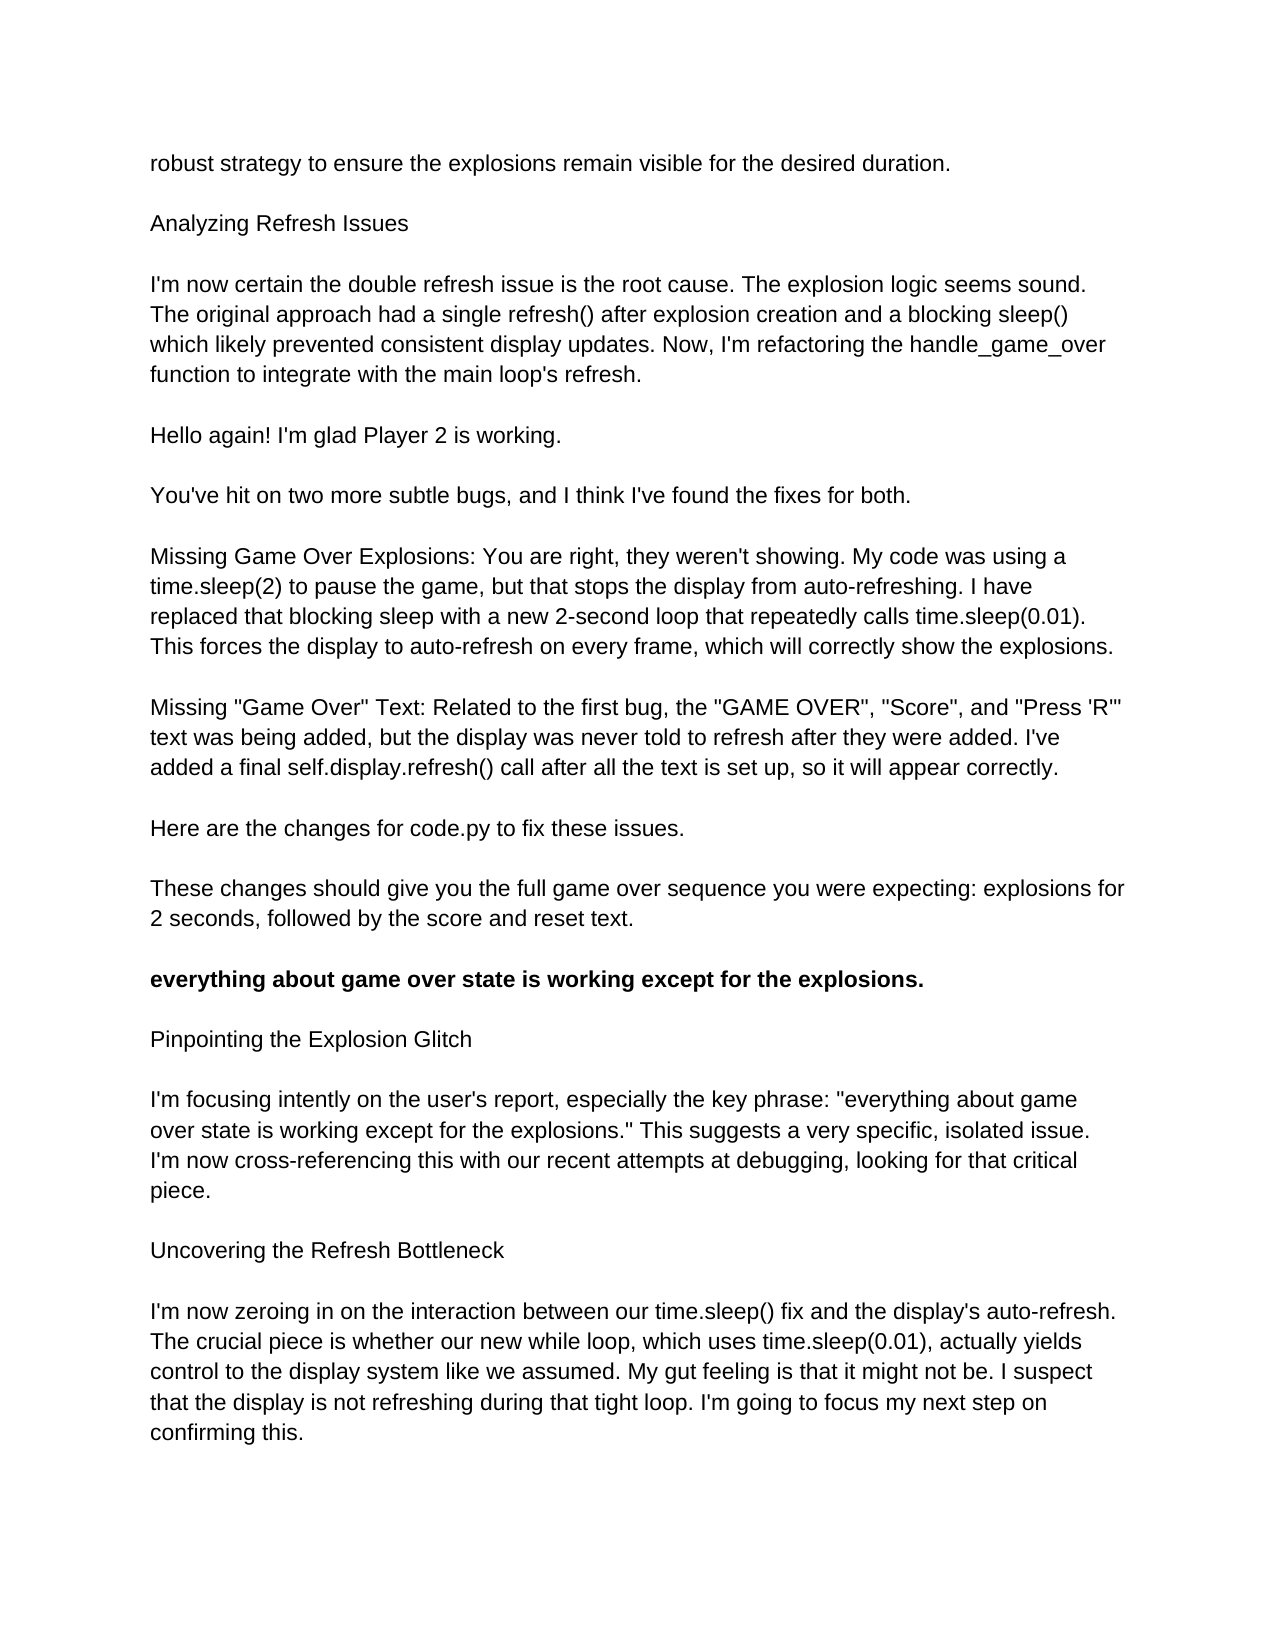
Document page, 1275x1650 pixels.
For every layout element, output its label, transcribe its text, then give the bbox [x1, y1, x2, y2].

text These changes should give you the full game over sequence you were expecting: explosions for 2 seconds, followed by the score and reset text. [150, 875, 1125, 932]
text I'm now certain the double refresh issue is the root cause. The explosion logic seems sound. The original approach had a single refresh() after explosion creation and a blocking sleep() which likely prevented consistent display updates. Now, I'm refactoring the handle_game_over function to integrate with the main loop's refresh. [150, 271, 1125, 388]
text Here are the changes for code.py to fix these issues. [150, 814, 1125, 841]
text Uncovering the Refresh Bottleneck [150, 1237, 1125, 1264]
text everything about game over state is working except for the explosions. [150, 966, 1125, 992]
text Hello again! I'm glad Player 2 is working. [150, 422, 1125, 448]
text robust strategy to ensure the explosions remain visible for the desired duration. [150, 150, 1125, 176]
text You've hit on two more subtle bugs, and I think I've found the fixes for both. [150, 482, 1125, 509]
text I'm focusing intently on the user's report, especially the key phrase: "everything about game over state is working except for the explosions." This suggests a very specific, isolated issue. I'm now cross-referencing this with our recent attempts at debugging, looking for that critical piece. [150, 1086, 1125, 1203]
text Missing Game Over Explosions: You are right, they weren't showing. My code was using a time.sleep(2) to pause the game, but that stops the display from auto-refreshing. I have replaced that blocking sleep with a new 2-second loop that repeatedly calls time.sleep(0.01). This forces the display to auto-refresh on every frame, which will correctly show the explosions. [150, 543, 1125, 660]
text Analyzing Refresh Issues [150, 210, 1125, 237]
text Missing "Game Over" Text: Related to the first bug, the "GAME OVER", "Score", and "Press 'R'" text was being added, but the display was never told to refresh after they were added. I've added a final self.display.refresh() call after all the text is set up, so it will appear correctly. [150, 694, 1125, 781]
text Pinpointing the Explosion Glitch [150, 1026, 1125, 1052]
text I'm now zeroing in on the interaction between our time.sleep() fix and the display's auto-refresh. The crucial piece is whether our new while loop, which uses time.sleep(0.01), actually yields control to the display system like we assumed. My gut feeling is that it might not be. I suspect that the display is not refreshing during that tight loop. I'm going to focus my next step on confirming this. [150, 1298, 1125, 1445]
